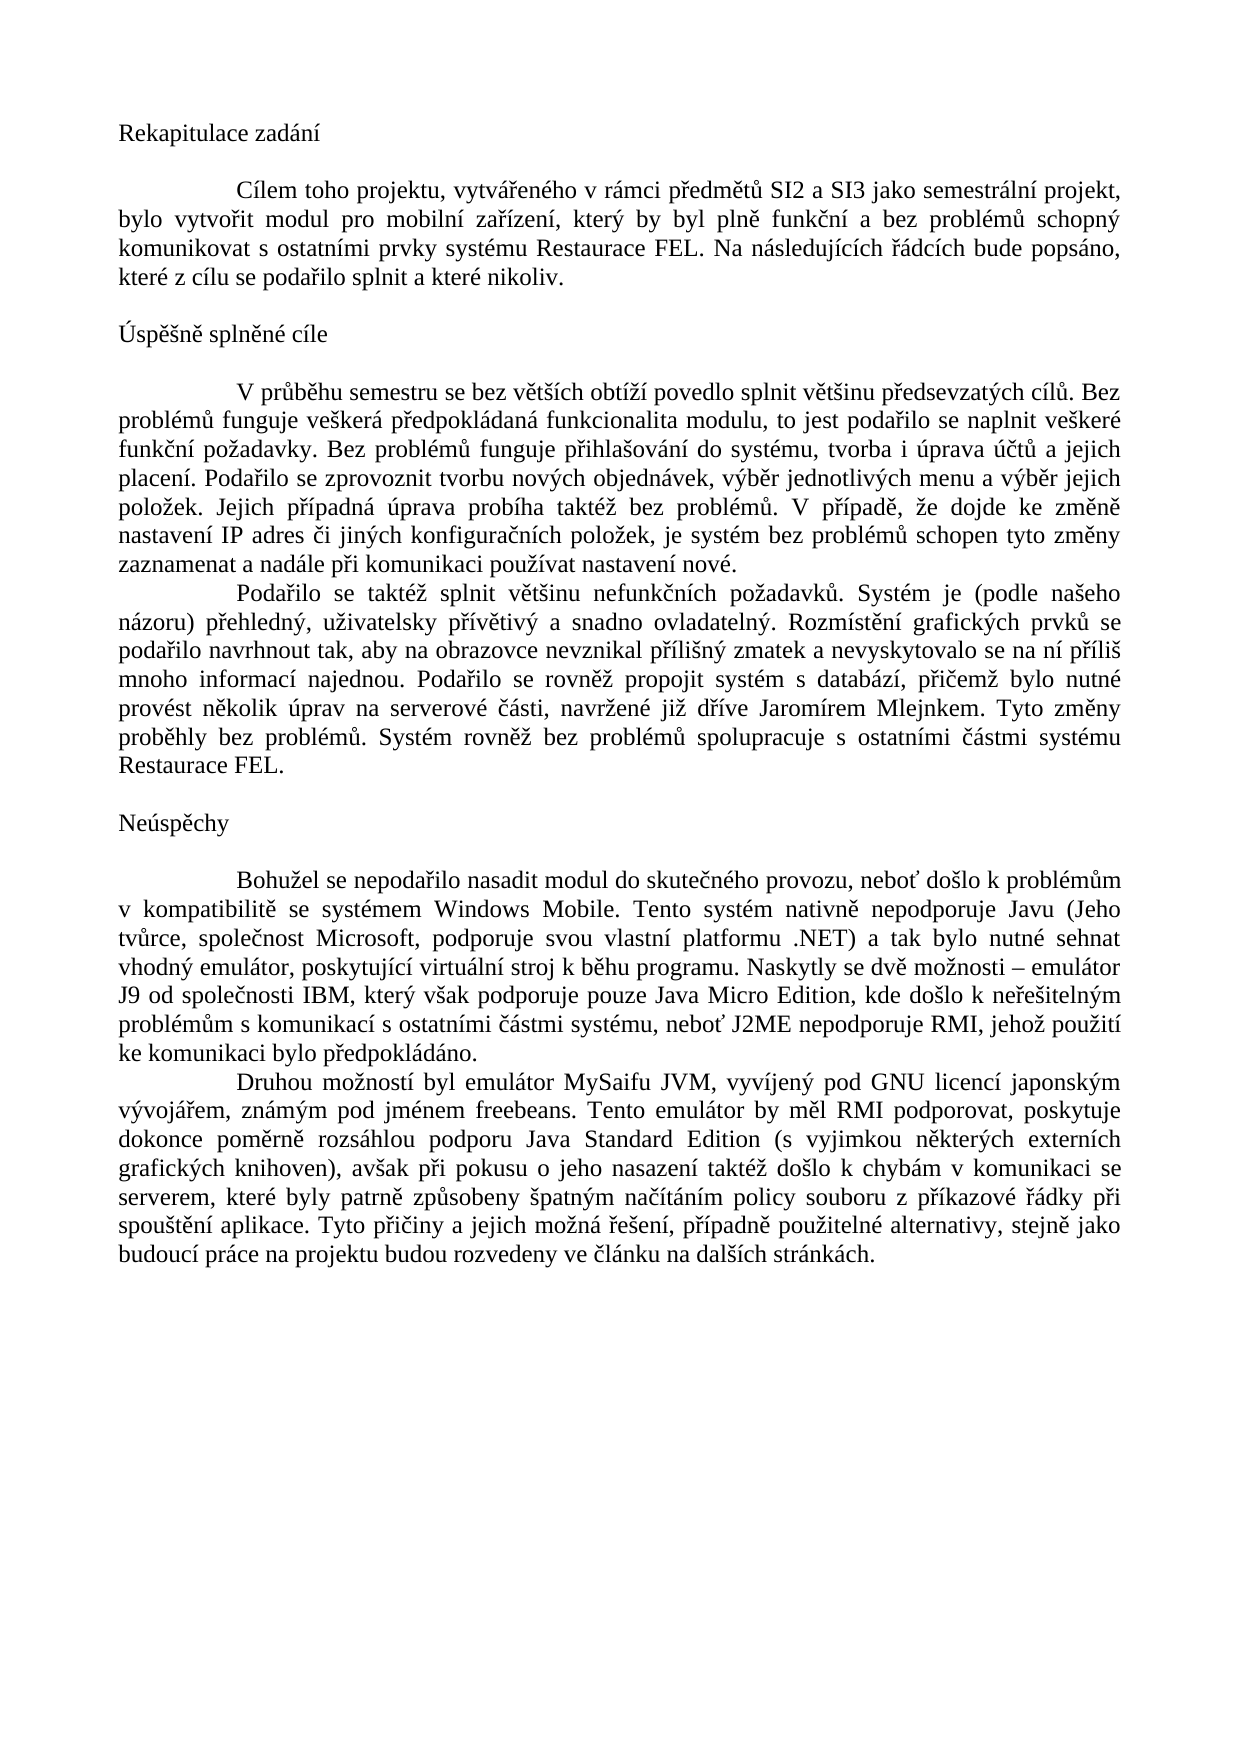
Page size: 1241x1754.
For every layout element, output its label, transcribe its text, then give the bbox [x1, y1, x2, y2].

text Cílem toho projektu, vytvářeného v rámci předmětů SI2 a SI3 jako semestrální projekt, bylo vytvořit modul pro mobilní zařízení, který by byl plně funkční a bez problémů schopný komunikovat s ostatními prvky systému Restaurace FEL. Na následujících řádcích bude popsáno, které z cílu se podařilo splnit a které nikoliv. [118, 176, 1122, 291]
text Podařilo se taktéž splnit většinu nefunkčních požadavků. Systém je (podle našeho názoru) přehledný, uživatelsky přívětivý a snadno ovladatelný. Rozmístění grafických prvků se podařilo navrhnout tak, aby na obrazovce nevznikal přílišný zmatek a nevyskytovalo se na ní příliš mnoho informací najednou. Podařilo se rovněž propojit systém s databází, přičemž bylo nutné provést několik úprav na serverové části, navržené již dříve Jaromírem Mlejnkem. Tyto změny proběhly bez problémů. Systém rovněž bez problémů spolupracuje s ostatními částmi systému Restaurace FEL. [118, 578, 1122, 779]
text Úspěšně splněné cíle [118, 319, 1122, 348]
text Rekapitulace zadání [118, 118, 1122, 147]
text Druhou možností byl emulátor MySaifu JVM, vyvíjený pod GNU licencí japonským vývojářem, známým pod jménem freebeans. Tento emulátor by měl RMI podporovat, poskytuje dokonce poměrně rozsáhlou podporu Java Standard Edition (s vyjimkou některých externích grafických knihoven), avšak při pokusu o jeho nasazení taktéž došlo k chybám v komunikaci se serverem, které byly patrně způsobeny špatným načítáním policy souboru z příkazové řádky při spouštění aplikace. Tyto přičiny a jejich možná řešení, případně použitelné alternativy, stejně jako budoucí práce na projektu budou rozvedeny ve článku na dalších stránkách. [118, 1067, 1122, 1268]
text Neúspěchy [118, 808, 1122, 837]
text Bohužel se nepodařilo nasadit modul do skutečného provozu, neboť došlo k problémům v kompatibilitě se systémem Windows Mobile. Tento systém nativně nepodporuje Javu (Jeho tvůrce, společnost Microsoft, podporuje svou vlastní platformu .NET) a tak bylo nutné sehnat vhodný emulátor, poskytující virtuální stroj k běhu programu. Naskytly se dvě možnosti – emulátor J9 od společnosti IBM, který však podporuje pouze Java Micro Edition, kde došlo k neřešitelným problémům s komunikací s ostatními částmi systému, neboť J2ME nepodporuje RMI, jehož použití ke komunikaci bylo předpokládáno. [118, 866, 1122, 1067]
text V průběhu semestru se bez větších obtíží povedlo splnit většinu předsevzatých cílů. Bez problémů funguje veškerá předpokládaná funkcionalita modulu, to jest podařilo se naplnit veškeré funkční požadavky. Bez problémů funguje přihlašování do systému, tvorba i úprava účtů a jejich placení. Podařilo se zprovoznit tvorbu nových objednávek, výběr jednotlivých menu a výběr jejich položek. Jejich případná úprava probíha taktéž bez problémů. V případě, že dojde ke změně nastavení IP adres či jiných konfiguračních položek, je systém bez problémů schopen tyto změny zaznamenat a nadále při komunikaci používat nastavení nové. [118, 377, 1122, 578]
